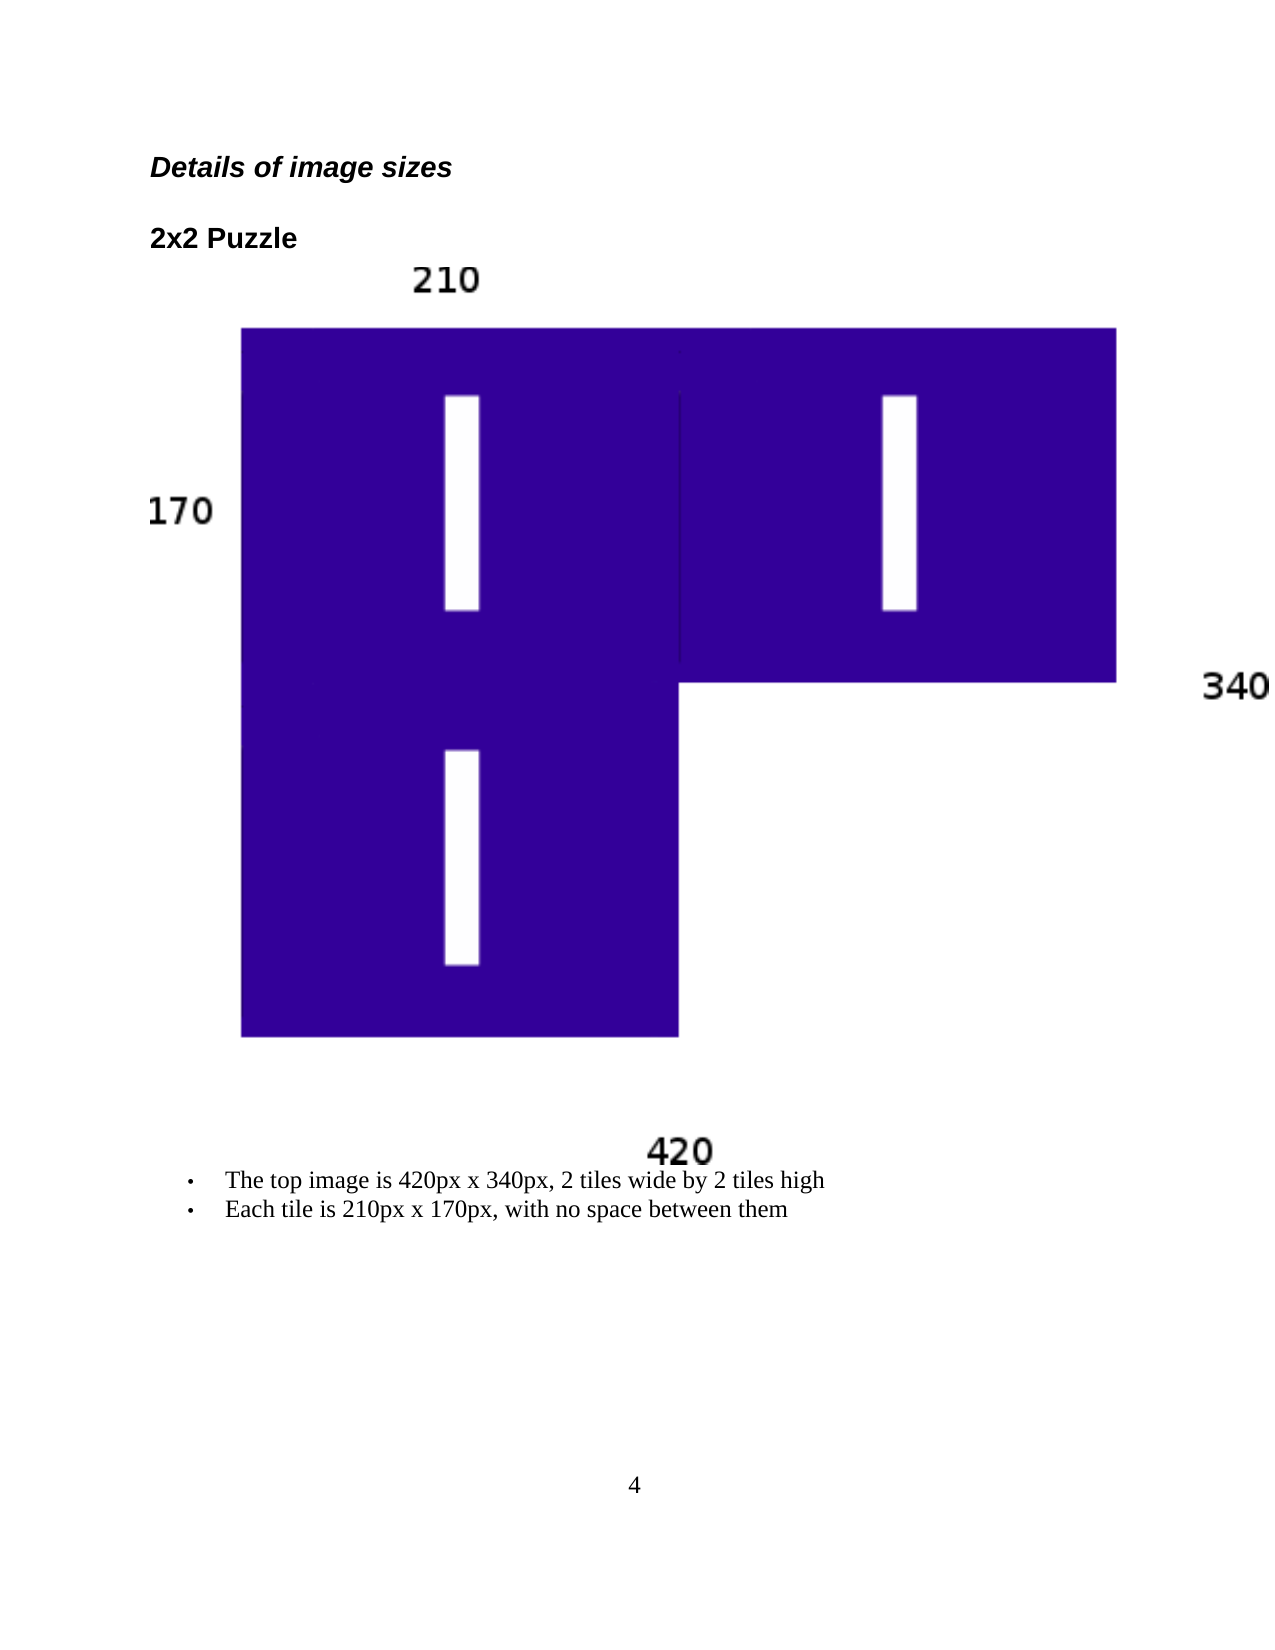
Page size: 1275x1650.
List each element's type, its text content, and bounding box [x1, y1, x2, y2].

picture [150, 267, 1269, 1165]
list Each tile is 210px x 170px, with no space between them [187, 1194, 1125, 1222]
subtitle Details of image sizes [150, 150, 1125, 183]
subtitle 2x2 Puzzle [150, 221, 1125, 254]
list The top image is 420px x 340px, 2 tiles wide by 2 tiles high [187, 1165, 1125, 1194]
